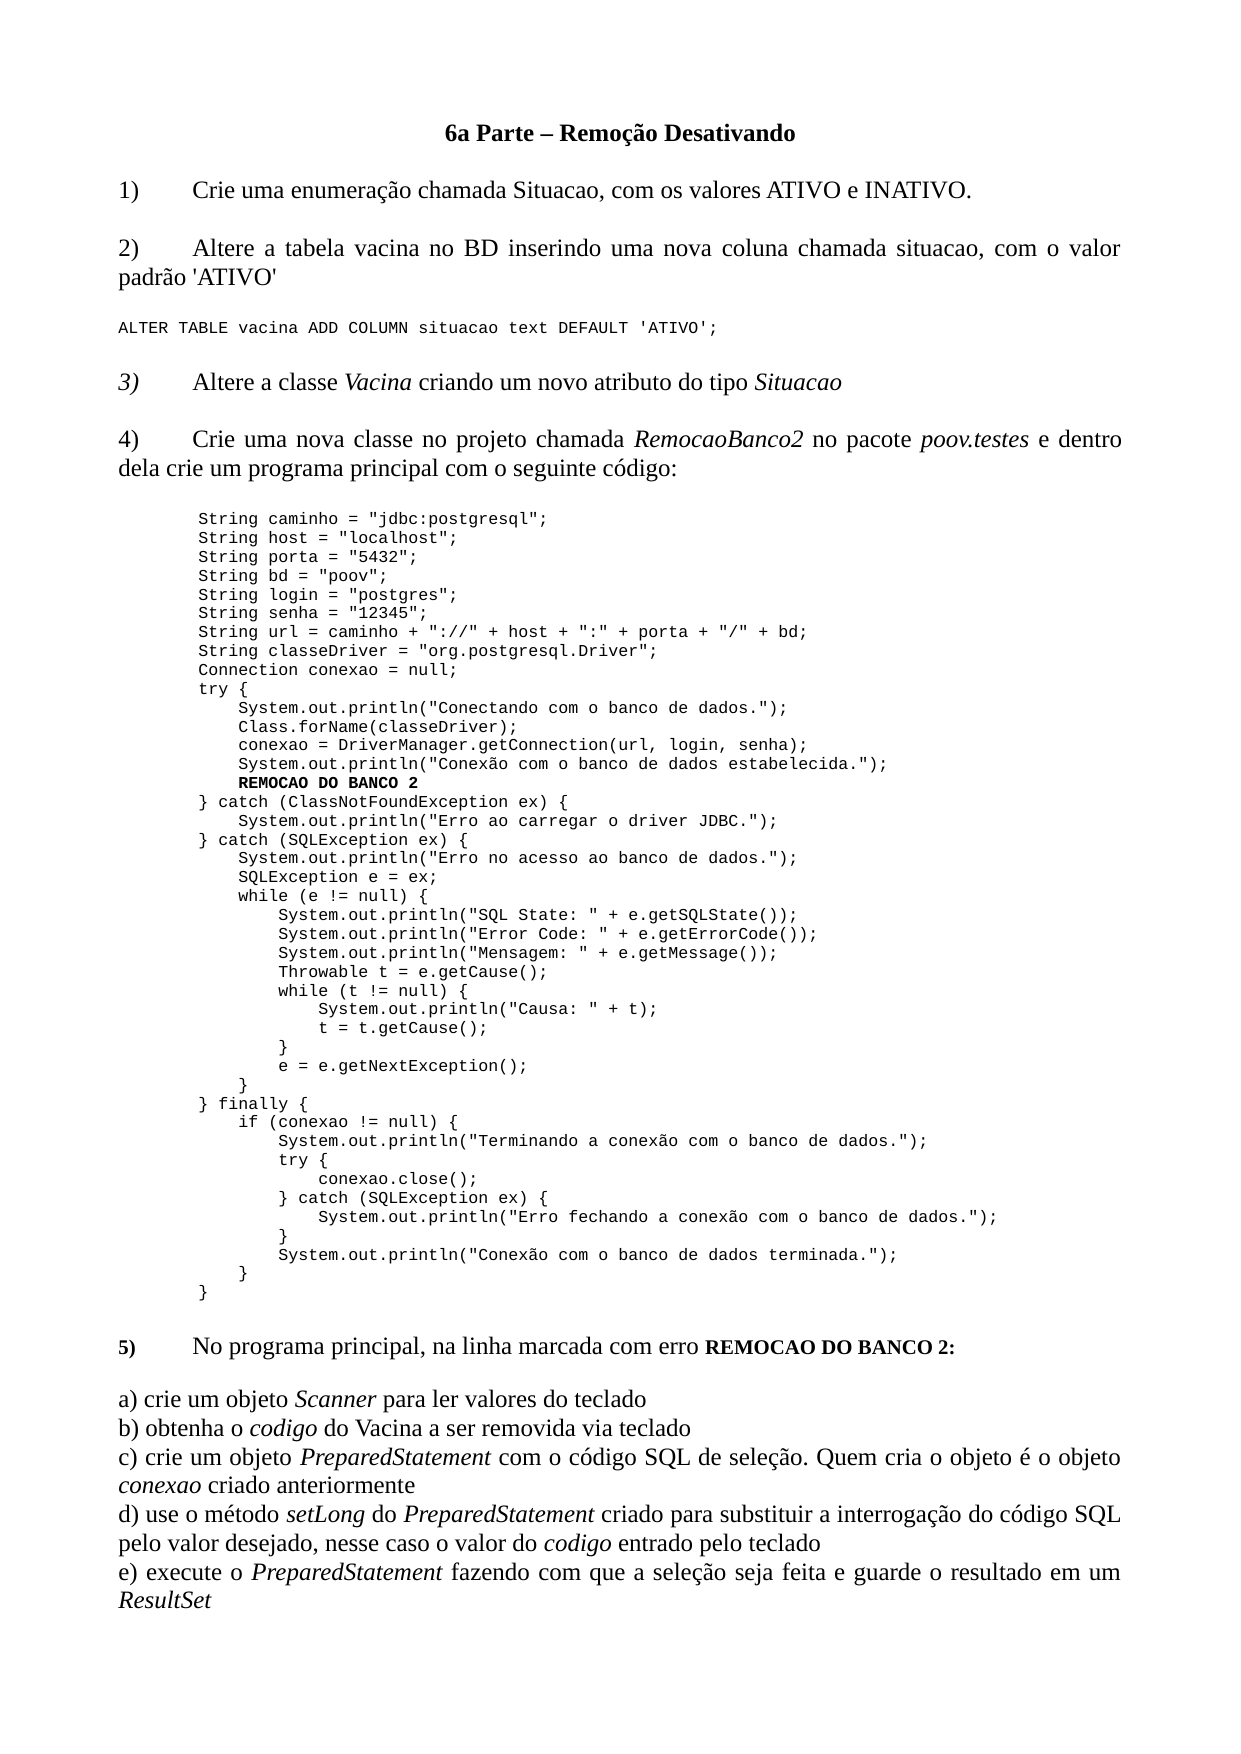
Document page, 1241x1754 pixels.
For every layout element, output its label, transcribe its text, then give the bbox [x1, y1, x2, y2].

text System.out.println("Causa: " + t); [118, 1001, 1122, 1020]
text } [118, 1076, 1122, 1095]
text } [118, 1227, 1122, 1246]
list c) crie um objeto PreparedStatement com o código SQL de seleção. Quem cria o objeto é o objeto conexao criado anteriormente [118, 1442, 1122, 1499]
text System.out.println("Mensagem: " + e.getMessage()); [118, 944, 1122, 963]
list Crie uma enumeração chamada Situacao, com os valores ATIVO e INATIVO. [118, 176, 1122, 204]
list Altere a tabela vacina no BD inserindo uma nova coluna chamada situacao, com o valor padrão 'ATIVO' [118, 233, 1122, 291]
text conexao.close(); [118, 1171, 1122, 1189]
text String classeDriver = "org.postgresql.Driver"; [118, 643, 1122, 662]
text Class.forName(classeDriver); [118, 718, 1122, 737]
text Connection conexao = null; [118, 662, 1122, 680]
text SQLException e = ex; [118, 869, 1122, 888]
text } finally { [118, 1095, 1122, 1114]
text String bd = "poov"; [118, 567, 1122, 586]
text String porta = "5432"; [118, 548, 1122, 567]
text System.out.println("Conexão com o banco de dados estabelecida."); [118, 756, 1122, 775]
text System.out.println("Error Code: " + e.getErrorCode()); [118, 926, 1122, 944]
text ALTER TABLE vacina ADD COLUMN situacao text DEFAULT 'ATIVO'; [118, 319, 1122, 338]
text } [118, 1265, 1122, 1284]
list Altere a classe Vacina criando um novo atributo do tipo Situacao [118, 367, 1122, 396]
list e) execute o PreparedStatement fazendo com que a seleção seja feita e guarde o resultado em um ResultSet [118, 1557, 1122, 1614]
text 6a Parte – Remoção Desativando [118, 118, 1122, 147]
text String url = caminho + "://" + host + ":" + porta + "/" + bd; [118, 624, 1122, 643]
list Crie uma nova classe no projeto chamada RemocaoBanco2 no pacote poov.testes e dentro dela crie um programa principal com o seguinte código: [118, 424, 1122, 482]
text } catch (SQLException ex) { [118, 831, 1122, 850]
text String host = "localhost"; [118, 529, 1122, 548]
text System.out.println("SQL State: " + e.getSQLState()); [118, 907, 1122, 926]
text System.out.println("Conexão com o banco de dados terminada."); [118, 1246, 1122, 1265]
text } [118, 1039, 1122, 1057]
text t = t.getCause(); [118, 1020, 1122, 1039]
list a) crie um objeto Scanner para ler valores do teclado [118, 1384, 1122, 1413]
text if (conexao != null) { [118, 1114, 1122, 1133]
text while (e != null) { [118, 888, 1122, 907]
list No programa principal, na linha marcada com erro REMOCAO DO BANCO 2: [118, 1331, 1122, 1360]
text System.out.println("Erro no acesso ao banco de dados."); [118, 850, 1122, 869]
text e = e.getNextException(); [118, 1057, 1122, 1076]
text String caminho = "jdbc:postgresql"; [118, 511, 1122, 529]
text try { [118, 1152, 1122, 1171]
list d) use o método setLong do PreparedStatement criado para substituir a interrogação do código SQL pelo valor desejado, nesse caso o valor do codigo entrado pelo teclado [118, 1499, 1122, 1557]
text } catch (SQLException ex) { [118, 1189, 1122, 1208]
text String login = "postgres"; [118, 586, 1122, 605]
text Throwable t = e.getCause(); [118, 963, 1122, 982]
text System.out.println("Erro fechando a conexão com o banco de dados."); [118, 1208, 1122, 1227]
text } [118, 1284, 1122, 1303]
text String senha = "12345"; [118, 605, 1122, 624]
list b) obtenha o codigo do Vacina a ser removida via teclado [118, 1413, 1122, 1442]
text while (t != null) { [118, 982, 1122, 1001]
text conexao = DriverManager.getConnection(url, login, senha); [118, 737, 1122, 756]
text try { [118, 680, 1122, 699]
text System.out.println("Erro ao carregar o driver JDBC."); [118, 812, 1122, 831]
text } catch (ClassNotFoundException ex) { [118, 793, 1122, 812]
text System.out.println("Conectando com o banco de dados."); [118, 699, 1122, 718]
text REMOCAO DO BANCO 2 [118, 775, 1122, 793]
text System.out.println("Terminando a conexão com o banco de dados."); [118, 1133, 1122, 1152]
